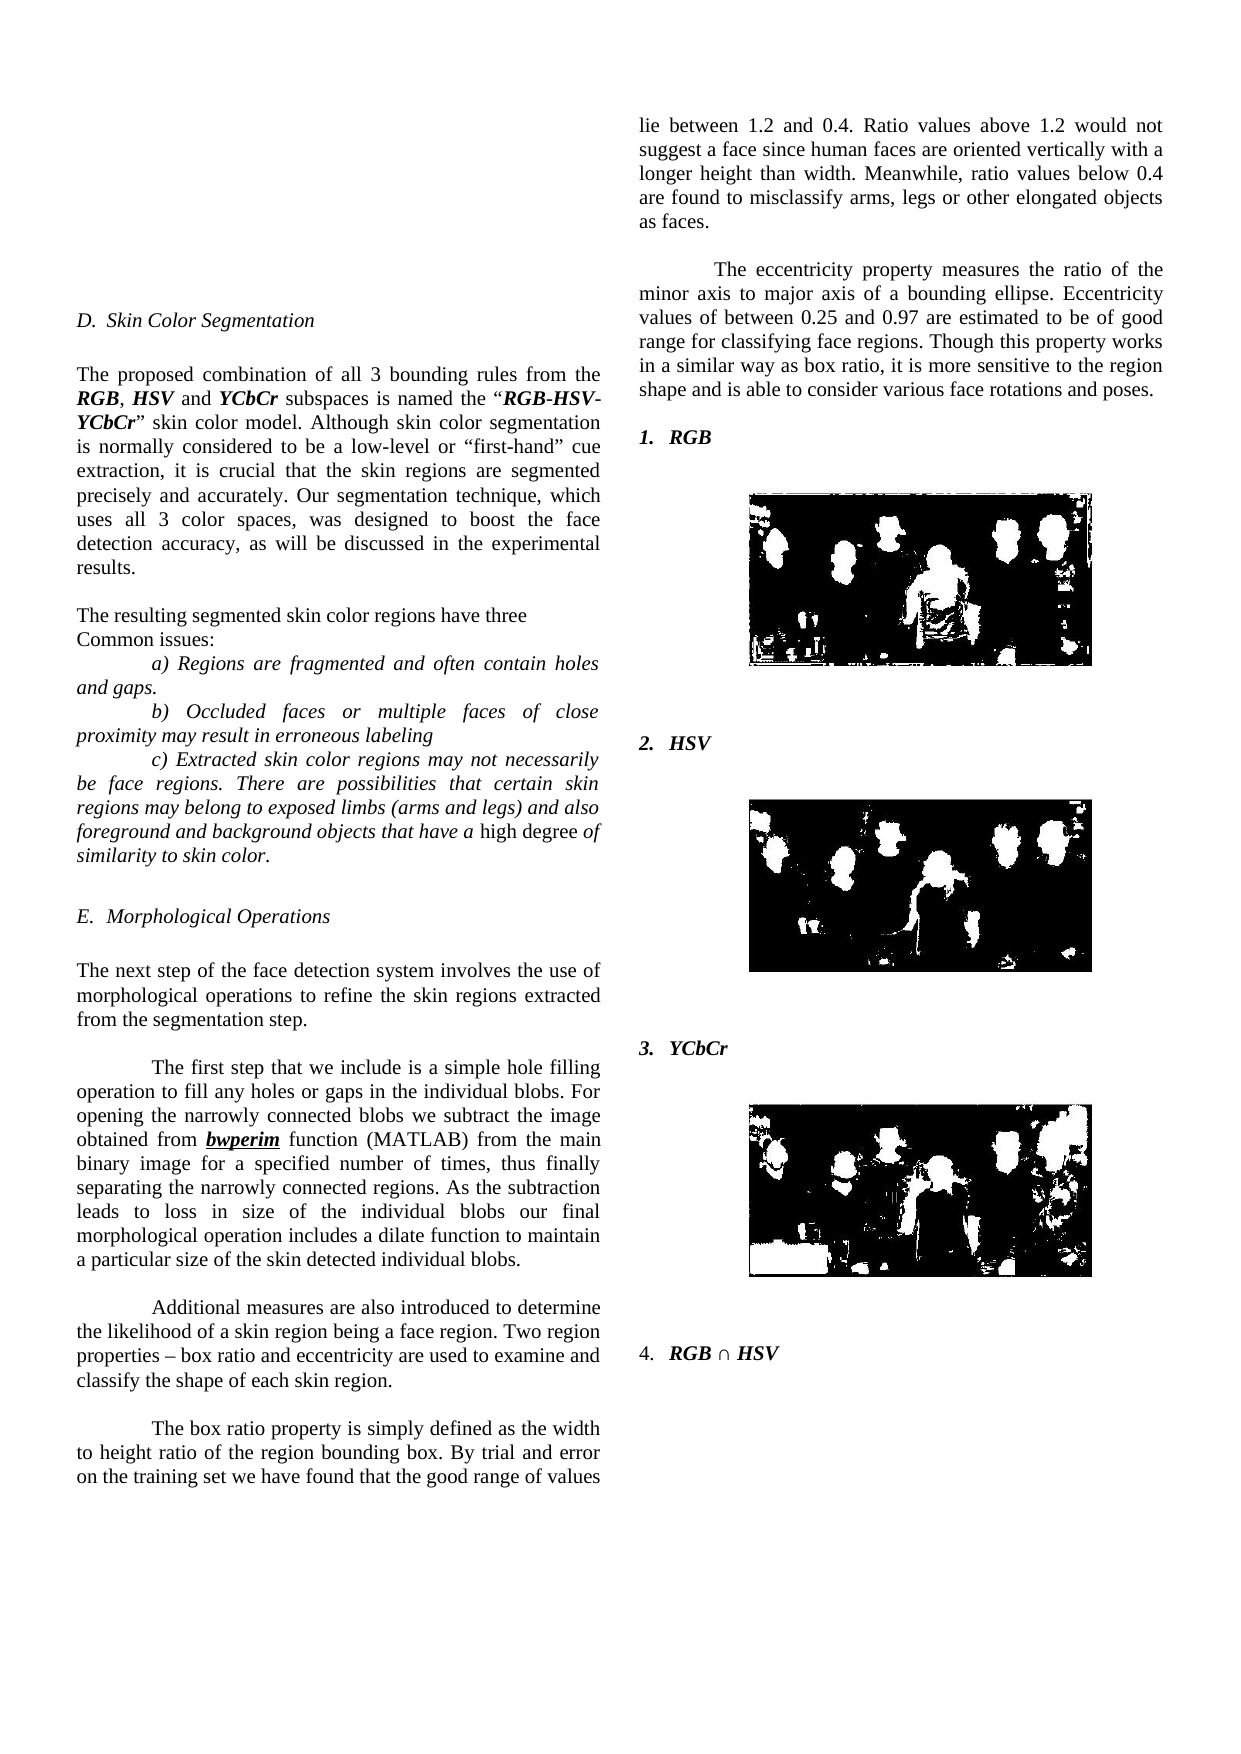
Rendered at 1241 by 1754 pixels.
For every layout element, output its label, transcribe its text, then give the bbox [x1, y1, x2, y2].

text b) Occluded faces or multiple faces of close proximity may result in erroneous labeling [76, 699, 601, 747]
subtitle Skin Color Segmentation [76, 308, 601, 332]
text The resulting segmented skin color regions have three [76, 603, 601, 627]
picture [685, 776, 1155, 1015]
text Additional measures are also introduced to determine the likelihood of a skin region being a face region. Two region properties – box ratio and eccentricity are used to examine and classify the shape of each skin region. [76, 1295, 601, 1392]
picture [685, 1081, 1155, 1320]
list HSV [639, 731, 1164, 754]
list RGB ∩ HSV [639, 1341, 1164, 1365]
list RGB [639, 425, 1164, 449]
text The proposed combination of all 3 bounding rules from the RGB, HSV and YCbCr subspaces is named the “RGB-HSV-YCbCr” skin color model. Although skin color segmentation is normally considered to be a low-level or “first-hand” cue extraction, it is crucial that the skin regions are segmented precisely and accurately. Our segmentation technique, which uses all 3 color spaces, was designed to boost the face detection accuracy, as will be discussed in the experimental results. [76, 362, 601, 579]
text lie between 1.2 and 0.4. Ratio values above 1.2 would not suggest a face since human faces are oriented vertically with a longer height than width. Meanwhile, ratio values below 0.4 are found to misclassify arms, legs or other elongated objects as faces. [639, 112, 1164, 233]
text The next step of the face detection system involves the use of morphological operations to refine the skin regions extracted from the segmentation step. [76, 958, 601, 1031]
text The eccentricity property measures the ratio of the minor axis to major axis of a bounding ellipse. Eccentricity values of between 0.25 and 0.97 are estimated to be of good range for classifying face regions. Though this property works in a similar way as box ratio, it is more sensitive to the region shape and is able to consider various face rotations and poses. [639, 257, 1164, 401]
subtitle Morphological Operations [76, 904, 601, 928]
text a) Regions are fragmented and often contain holes and gaps. [76, 651, 601, 699]
list YCbCr [639, 1036, 1164, 1060]
text Common issues: [76, 627, 601, 651]
picture [685, 471, 1155, 709]
text The first step that we include is a simple hole filling operation to fill any holes or gaps in the individual blobs. For opening the narrowly connected blobs we subtract the image obtained from bwperim function (MATLAB) from the main binary image for a specified number of times, thus finally separating the narrowly connected regions. As the subtraction leads to loss in size of the individual blobs our final morphological operation includes a dilate function to maintain a particular size of the skin detected individual blobs. [76, 1055, 601, 1271]
text The box ratio property is simply defined as the width to height ratio of the region bounding box. By trial and error on the training set we have found that the good range of values [76, 1416, 601, 1488]
text c) Extracted skin color regions may not necessarily be face regions. There are possibilities that certain skin regions may belong to exposed limbs (arms and legs) and also foreground and background objects that have a high degree of similarity to skin color. [76, 747, 601, 867]
